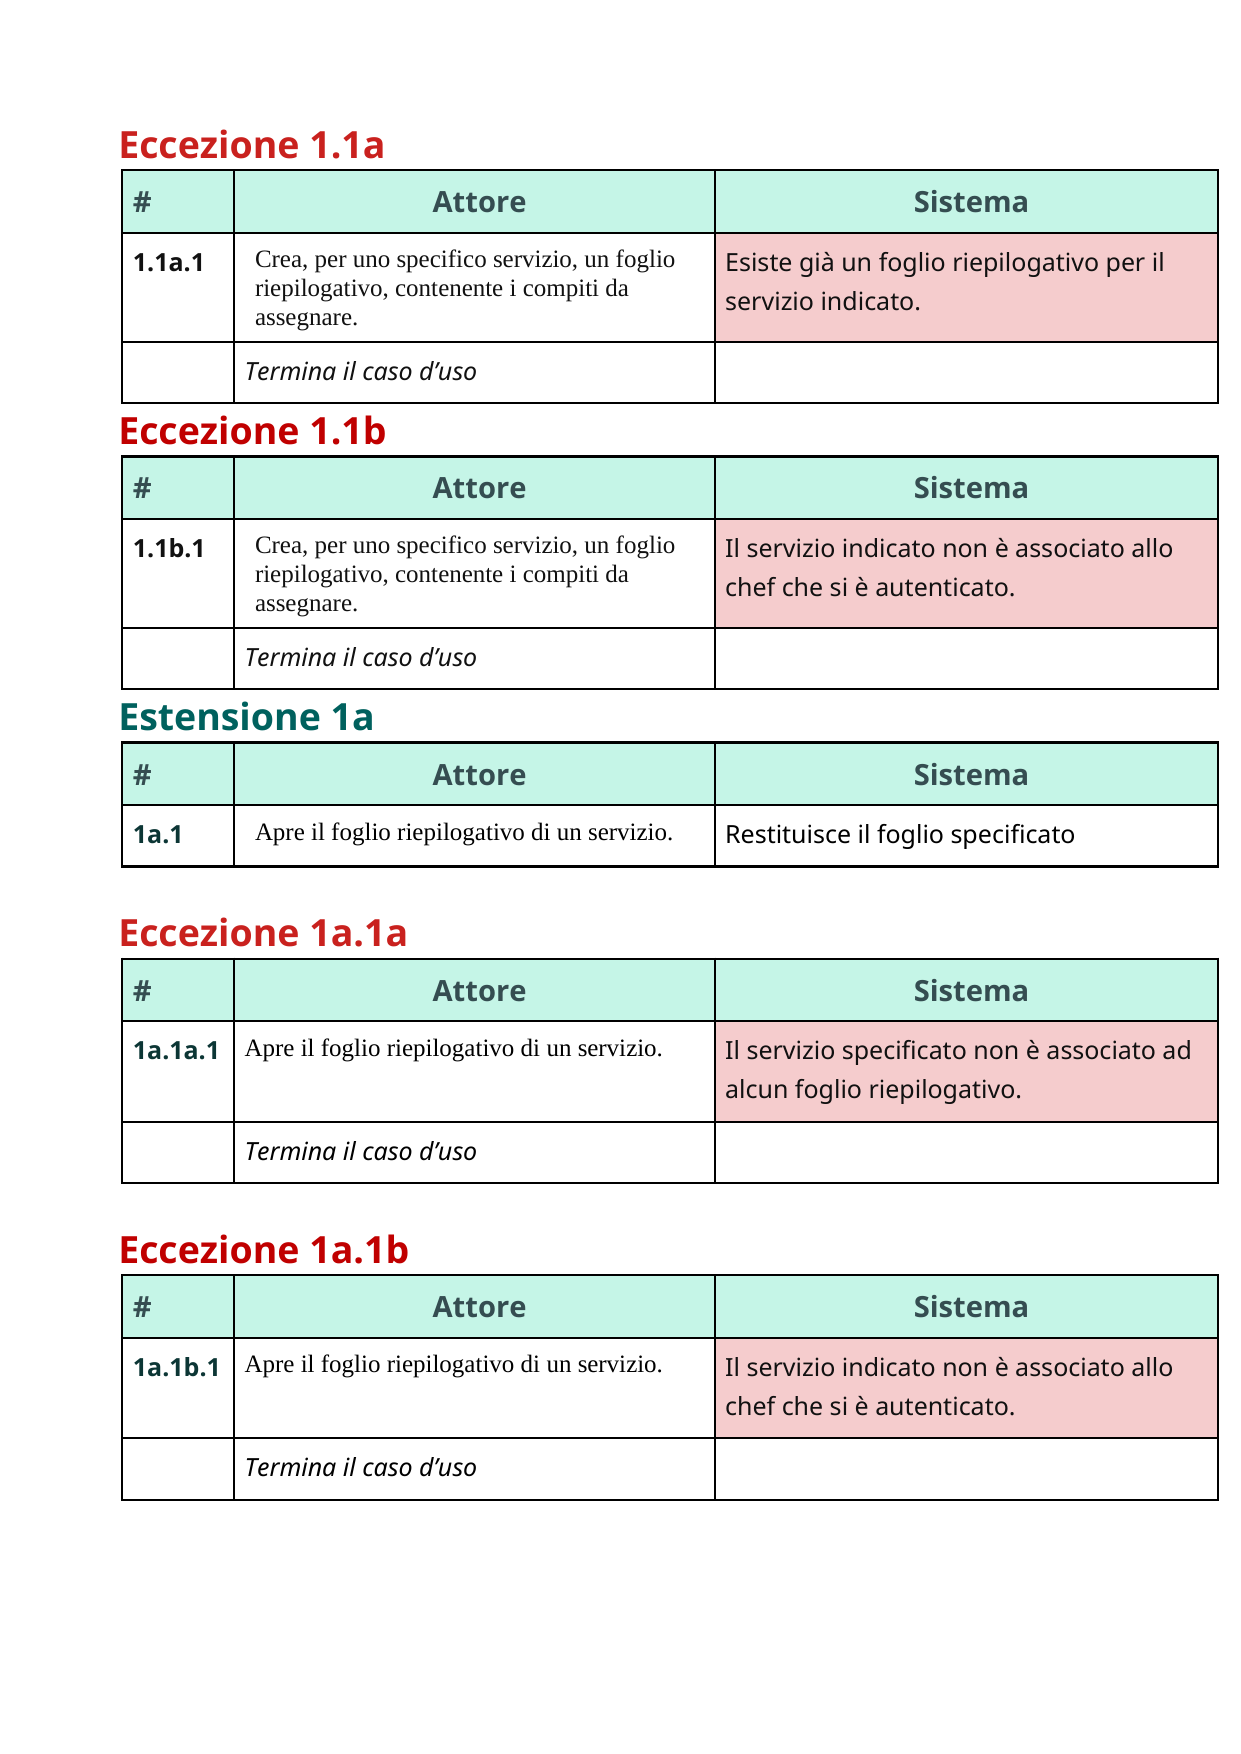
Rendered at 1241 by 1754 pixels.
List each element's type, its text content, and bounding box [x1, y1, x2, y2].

table_header Sistema [716, 960, 1217, 1020]
table_cell Restituisce il foglio specificato [716, 806, 1217, 865]
table_cell Crea, per uno specifico servizio, un foglio riepilogativo, contenente i compiti da assegnare. [235, 234, 714, 341]
table_header Attore [235, 960, 714, 1020]
table_header # [123, 1276, 233, 1337]
table_cell Apre il foglio riepilogativo di un servizio. [235, 1339, 714, 1437]
table_cell Apre il foglio riepilogativo di un servizio. [235, 1022, 714, 1121]
table_cell Termina il caso d’uso [235, 629, 714, 688]
table_header Sistema [716, 744, 1217, 804]
table_cell [716, 1439, 1217, 1498]
table_header Sistema [716, 1276, 1217, 1337]
table_cell Apre il foglio riepilogativo di un servizio. [235, 806, 714, 865]
table_cell 1.1a.1 [123, 234, 233, 341]
table_cell Termina il caso d’uso [235, 1123, 714, 1182]
table_cell 1a.1b.1 [123, 1339, 233, 1437]
table_header # [123, 458, 233, 518]
table_header Attore [235, 1276, 714, 1337]
table_cell Il servizio specificato non è associato ad alcun foglio riepilogativo. [716, 1022, 1217, 1121]
table_cell Termina il caso d’uso [235, 343, 714, 402]
table_header Sistema [716, 458, 1217, 518]
table_header # [123, 744, 233, 804]
table_cell Crea, per uno specifico servizio, un foglio riepilogativo, contenente i compiti da assegnare. [235, 520, 714, 627]
subtitle Eccezione 1a.1b [118, 1223, 1122, 1274]
table_cell 1a.1a.1 [123, 1022, 233, 1121]
subtitle Eccezione 1.1b [118, 404, 1122, 455]
table_cell 1a.1 [123, 806, 233, 865]
table_cell [123, 1123, 233, 1182]
table_cell [123, 1439, 233, 1498]
table_cell [123, 629, 233, 688]
subtitle Estensione 1a [118, 690, 1122, 741]
table_header # [123, 960, 233, 1020]
table_header # [123, 171, 233, 232]
table_cell Il servizio indicato non è associato allo chef che si è autenticato. [716, 520, 1217, 627]
subtitle Eccezione 1.1a [118, 118, 1122, 169]
subtitle Eccezione 1a.1a [118, 907, 1122, 958]
table_cell [123, 343, 233, 402]
table_header Attore [235, 458, 714, 518]
table_header Attore [235, 744, 714, 804]
table_cell [716, 629, 1217, 688]
table_cell 1.1b.1 [123, 520, 233, 627]
table_header Attore [235, 171, 714, 232]
table_cell Termina il caso d’uso [235, 1439, 714, 1498]
table_cell [716, 1123, 1217, 1182]
table_header Sistema [716, 171, 1217, 232]
table_cell [716, 343, 1217, 402]
table_cell Il servizio indicato non è associato allo chef che si è autenticato. [716, 1339, 1217, 1437]
table_cell Esiste già un foglio riepilogativo per il servizio indicato. [716, 234, 1217, 341]
